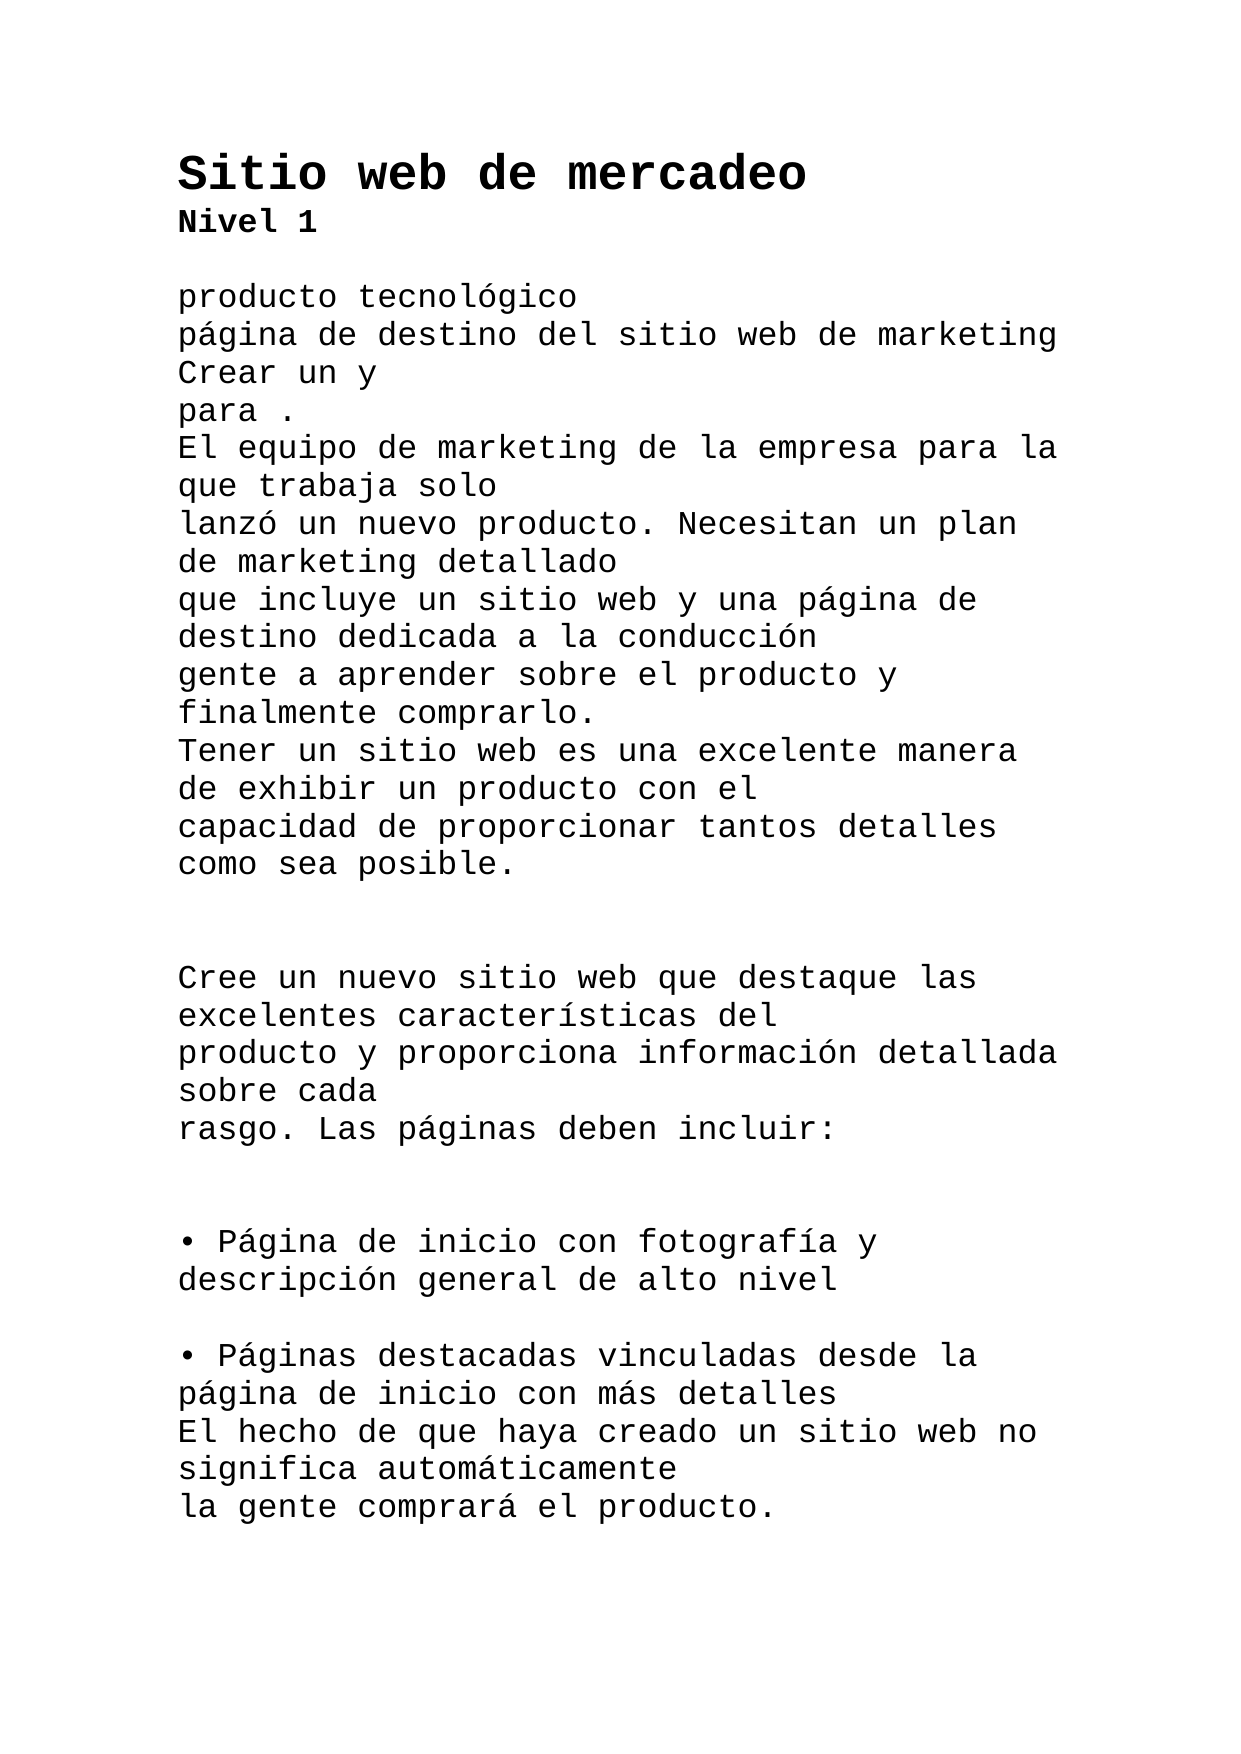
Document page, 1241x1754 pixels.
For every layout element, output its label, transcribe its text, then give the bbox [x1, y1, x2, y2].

text Sitio web de mercadeo [177, 148, 1063, 204]
text página de destino del sitio web de marketing Crear un y [177, 318, 1063, 393]
text Tener un sitio web es una excelente manera de exhibir un producto con el [177, 734, 1063, 809]
text • Páginas destacadas vinculadas desde la página de inicio con más detalles [177, 1339, 1063, 1414]
text producto y proporciona información detallada sobre cada [177, 1036, 1063, 1112]
text la gente comprará el producto. [177, 1490, 1063, 1528]
text para . [177, 393, 1063, 431]
text Nivel 1 [177, 204, 1063, 242]
text lanzó un nuevo producto. Necesitan un plan de marketing detallado [177, 507, 1063, 582]
text • Página de inicio con fotografía y descripción general de alto nivel [177, 1225, 1063, 1301]
text capacidad de proporcionar tantos detalles como sea posible. [177, 809, 1063, 885]
text gente a aprender sobre el producto y finalmente comprarlo. [177, 658, 1063, 734]
text Cree un nuevo sitio web que destaque las excelentes características del [177, 961, 1063, 1036]
text rasgo. Las páginas deben incluir: [177, 1112, 1063, 1149]
text producto tecnológico [177, 280, 1063, 318]
text El equipo de marketing de la empresa para la que trabaja solo [177, 431, 1063, 507]
text El hecho de que haya creado un sitio web no significa automáticamente [177, 1414, 1063, 1490]
text que incluye un sitio web y una página de destino dedicada a la conducción [177, 582, 1063, 658]
